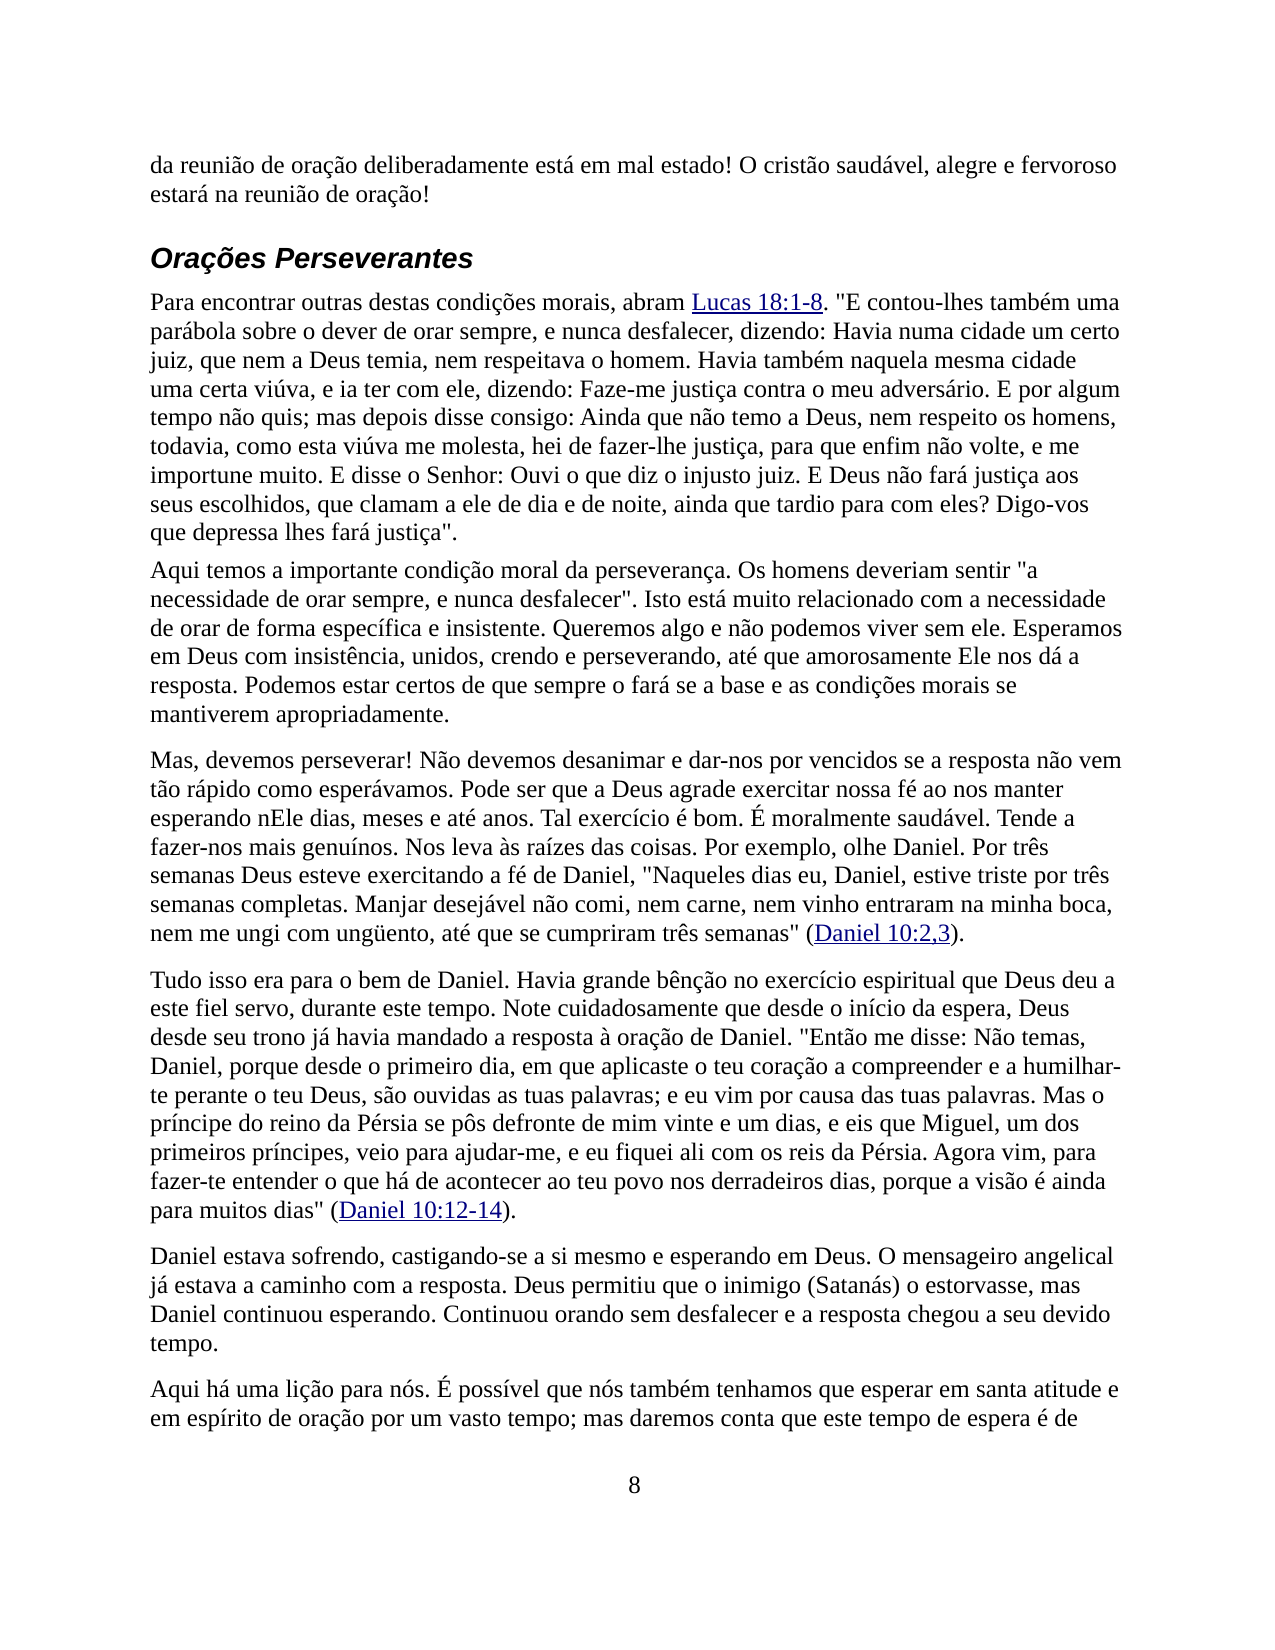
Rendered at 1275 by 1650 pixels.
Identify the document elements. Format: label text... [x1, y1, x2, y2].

text Mas, devemos perseverar! Não devemos desanimar e dar-nos por vencidos se a resposta não vem tão rápido como esperávamos. Pode ser que a Deus agrade exercitar nossa fé ao nos manter esperando nEle dias, meses e até anos. Tal exercício é bom. É moralmente saudável. Tende a fazer-nos mais genuínos. Nos leva às raízes das coisas. Por exemplo, olhe Daniel. Por três semanas Deus esteve exercitando a fé de Daniel, "Naqueles dias eu, Daniel, estive triste por três semanas completas. Manjar desejável não comi, nem carne, nem vinho entraram na minha boca, nem me ungi com ungüento, até que se cumpriram três semanas" (Daniel 10:2,3). [150, 746, 1125, 947]
text Para encontrar outras destas condições morais, abram Lucas 18:1-8. "E contou-lhes também uma parábola sobre o dever de orar sempre, e nunca desfalecer, dizendo: Havia numa cidade um certo juiz, que nem a Deus temia, nem respeitava o homem. Havia também naquela mesma cidade uma certa viúva, e ia ter com ele, dizendo: Faze-me justiça contra o meu adversário. E por algum tempo não quis; mas depois disse consigo: Ainda que não temo a Deus, nem respeito os homens, todavia, como esta viúva me molesta, hei de fazer-lhe justiça, para que enfim não volte, e me importune muito. E disse o Senhor: Ouvi o que diz o injusto juiz. E Deus não fará justiça aos seus escolhidos, que clamam a ele de dia e de noite, ainda que tardio para com eles? Digo-vos que depressa lhes fará justiça". [150, 287, 1125, 546]
text Aqui temos a importante condição moral da perseverança. Os homens deveriam sentir "a necessidade de orar sempre, e nunca desfalecer". Isto está muito relacionado com a necessidade de orar de forma específica e insistente. Queremos algo e não podemos viver sem ele. Esperamos em Deus com insistência, unidos, crendo e perseverando, até que amorosamente Ele nos dá a resposta. Podemos estar certos de que sempre o fará se a base e as condições morais se mantiverem apropriadamente. [150, 555, 1125, 728]
subtitle Orações Perseverantes [150, 241, 1125, 275]
text da reunião de oração deliberadamente está em mal estado! O cristão saudável, alegre e fervoroso estará na reunião de oração! [150, 150, 1125, 207]
text Aqui há uma lição para nós. É possível que nós também tenhamos que esperar em santa atitude e em espírito de oração por um vasto tempo; mas daremos conta que este tempo de espera é de [150, 1374, 1125, 1432]
text Tudo isso era para o bem de Daniel. Havia grande bênção no exercício espiritual que Deus deu a este fiel servo, durante este tempo. Note cuidadosamente que desde o início da espera, Deus desde seu trono já havia mandado a resposta à oração de Daniel. "Então me disse: Não temas, Daniel, porque desde o primeiro dia, em que aplicaste o teu coração a compreender e a humilhar-te perante o teu Deus, são ouvidas as tuas palavras; e eu vim por causa das tuas palavras. Mas o príncipe do reino da Pérsia se pôs defronte de mim vinte e um dias, e eis que Miguel, um dos primeiros príncipes, veio para ajudar-me, e eu fiquei ali com os reis da Pérsia. Agora vim, para fazer-te entender o que há de acontecer ao teu povo nos derradeiros dias, porque a visão é ainda para muitos dias" (Daniel 10:12-14). [150, 965, 1125, 1223]
text Daniel estava sofrendo, castigando-se a si mesmo e esperando em Deus. O mensageiro angelical já estava a caminho com a resposta. Deus permitiu que o inimigo (Satanás) o estorvasse, mas Daniel continuou esperando. Continuou orando sem desfalecer e a resposta chegou a seu devido tempo. [150, 1241, 1125, 1356]
